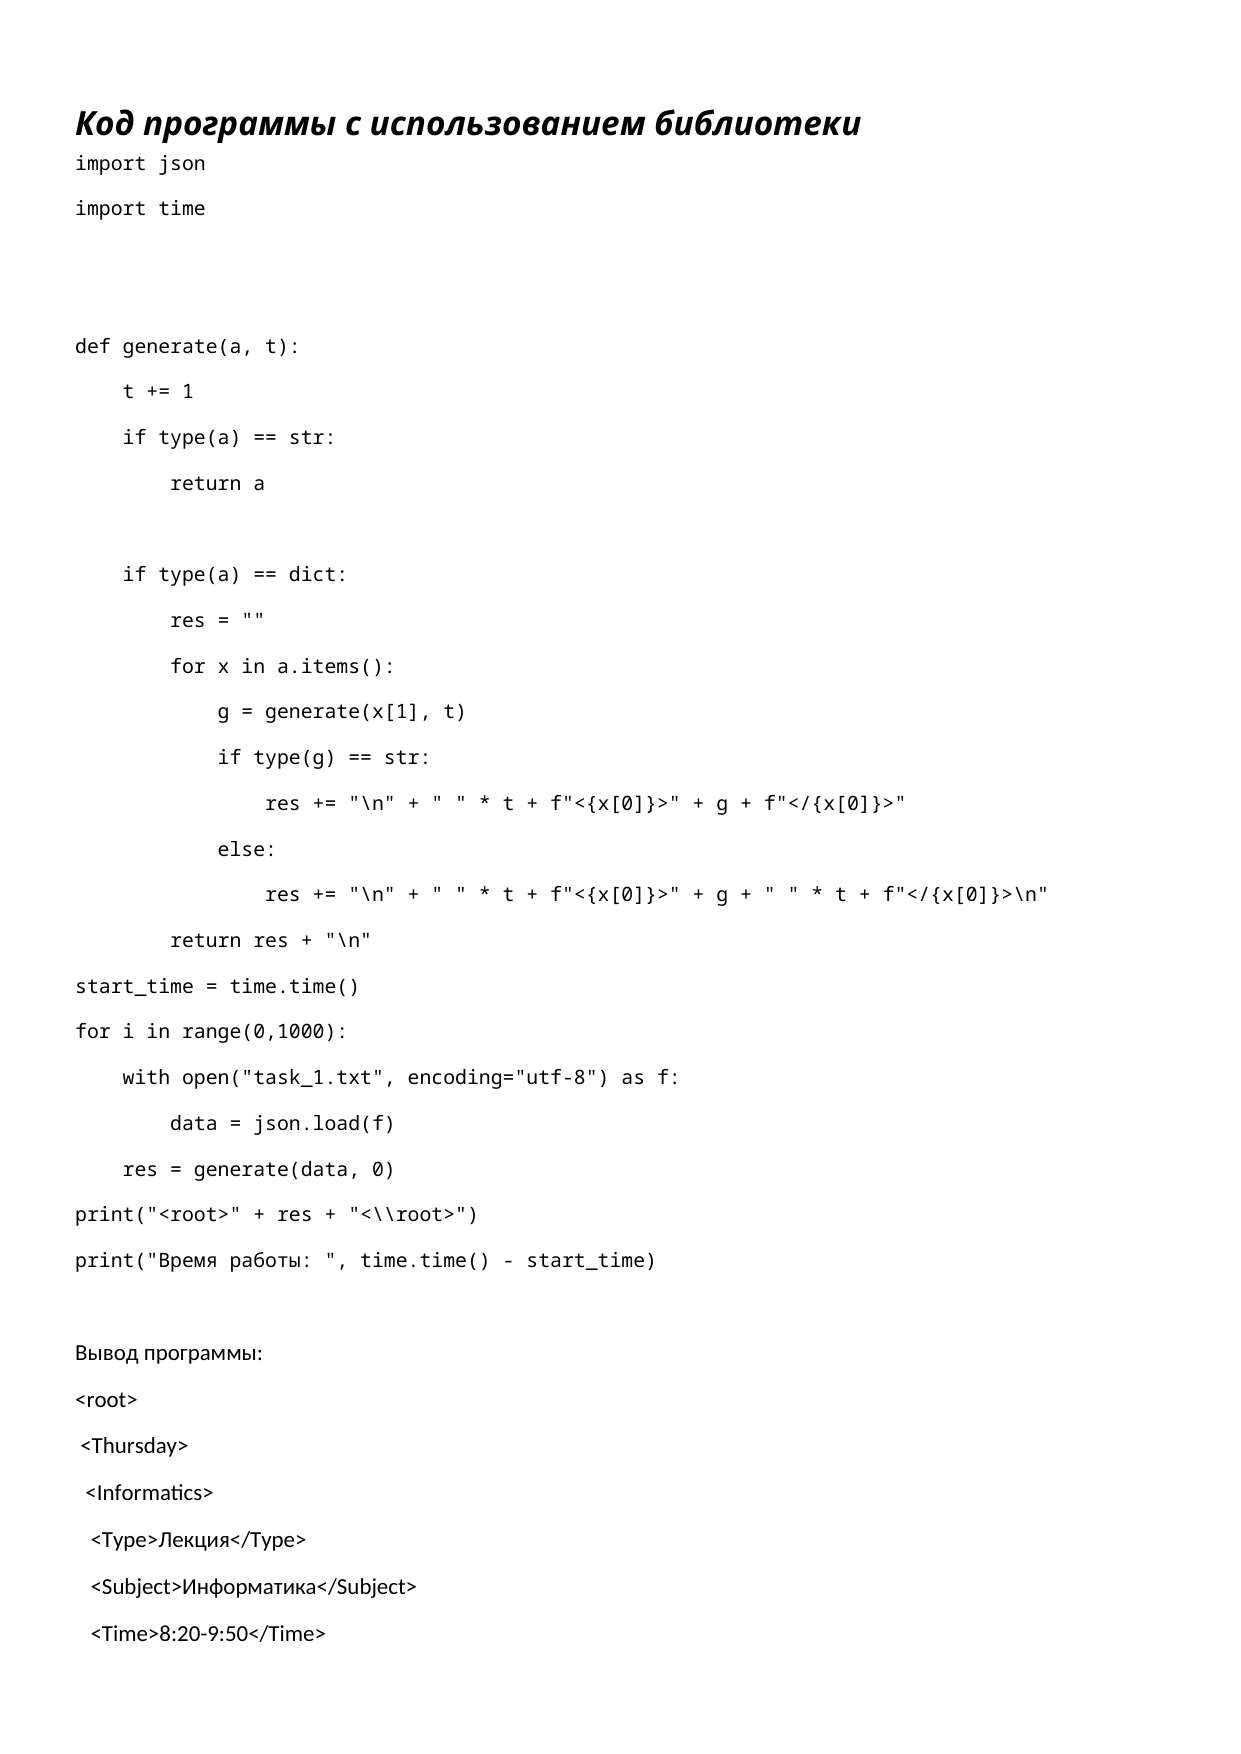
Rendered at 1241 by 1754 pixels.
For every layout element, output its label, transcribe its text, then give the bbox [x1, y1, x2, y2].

text data = json.load(f) [75, 1109, 1165, 1136]
text res += "\n" + " " * t + f"<{x[0]}>" + g + f"</{x[0]}>" [75, 789, 1165, 816]
text if type(a) == str: [75, 423, 1165, 450]
text print("Время работы: ", time.time() - start_time) [75, 1246, 1165, 1273]
text <Thursday> [75, 1432, 1165, 1460]
text <Informatics> [75, 1478, 1165, 1507]
text def generate(a, t): [75, 332, 1165, 359]
text res = "" [75, 606, 1165, 633]
text import json [75, 149, 1165, 176]
text res = generate(data, 0) [75, 1155, 1165, 1182]
text for i in range(0,1000): [75, 1018, 1165, 1045]
text <Type>Лекция</Type> [75, 1525, 1165, 1553]
text res += "\n" + " " * t + f"<{x[0]}>" + g + " " * t + f"</{x[0]}>\n" [75, 881, 1165, 908]
subtitle Код программы с использованием библиотеки [75, 100, 1165, 145]
text else: [75, 835, 1165, 862]
text if type(a) == dict: [75, 561, 1165, 587]
text Вывод программы: [75, 1338, 1165, 1366]
text return a [75, 469, 1165, 496]
text t += 1 [75, 378, 1165, 404]
text return res + "\n" [75, 926, 1165, 953]
text import time [75, 195, 1165, 222]
text print("<root>" + res + "<\\root>") [75, 1201, 1165, 1228]
text with open("task_1.txt", encoding="utf-8") as f: [75, 1063, 1165, 1091]
text <Time>8:20-9:50</Time> [75, 1619, 1165, 1647]
text if type(g) == str: [75, 743, 1165, 770]
text g = generate(x[1], t) [75, 698, 1165, 725]
text <root> [75, 1385, 1165, 1413]
text for x in a.items(): [75, 652, 1165, 679]
text <Subject>Информатика</Subject> [75, 1572, 1165, 1600]
text start_time = time.time() [75, 972, 1165, 999]
